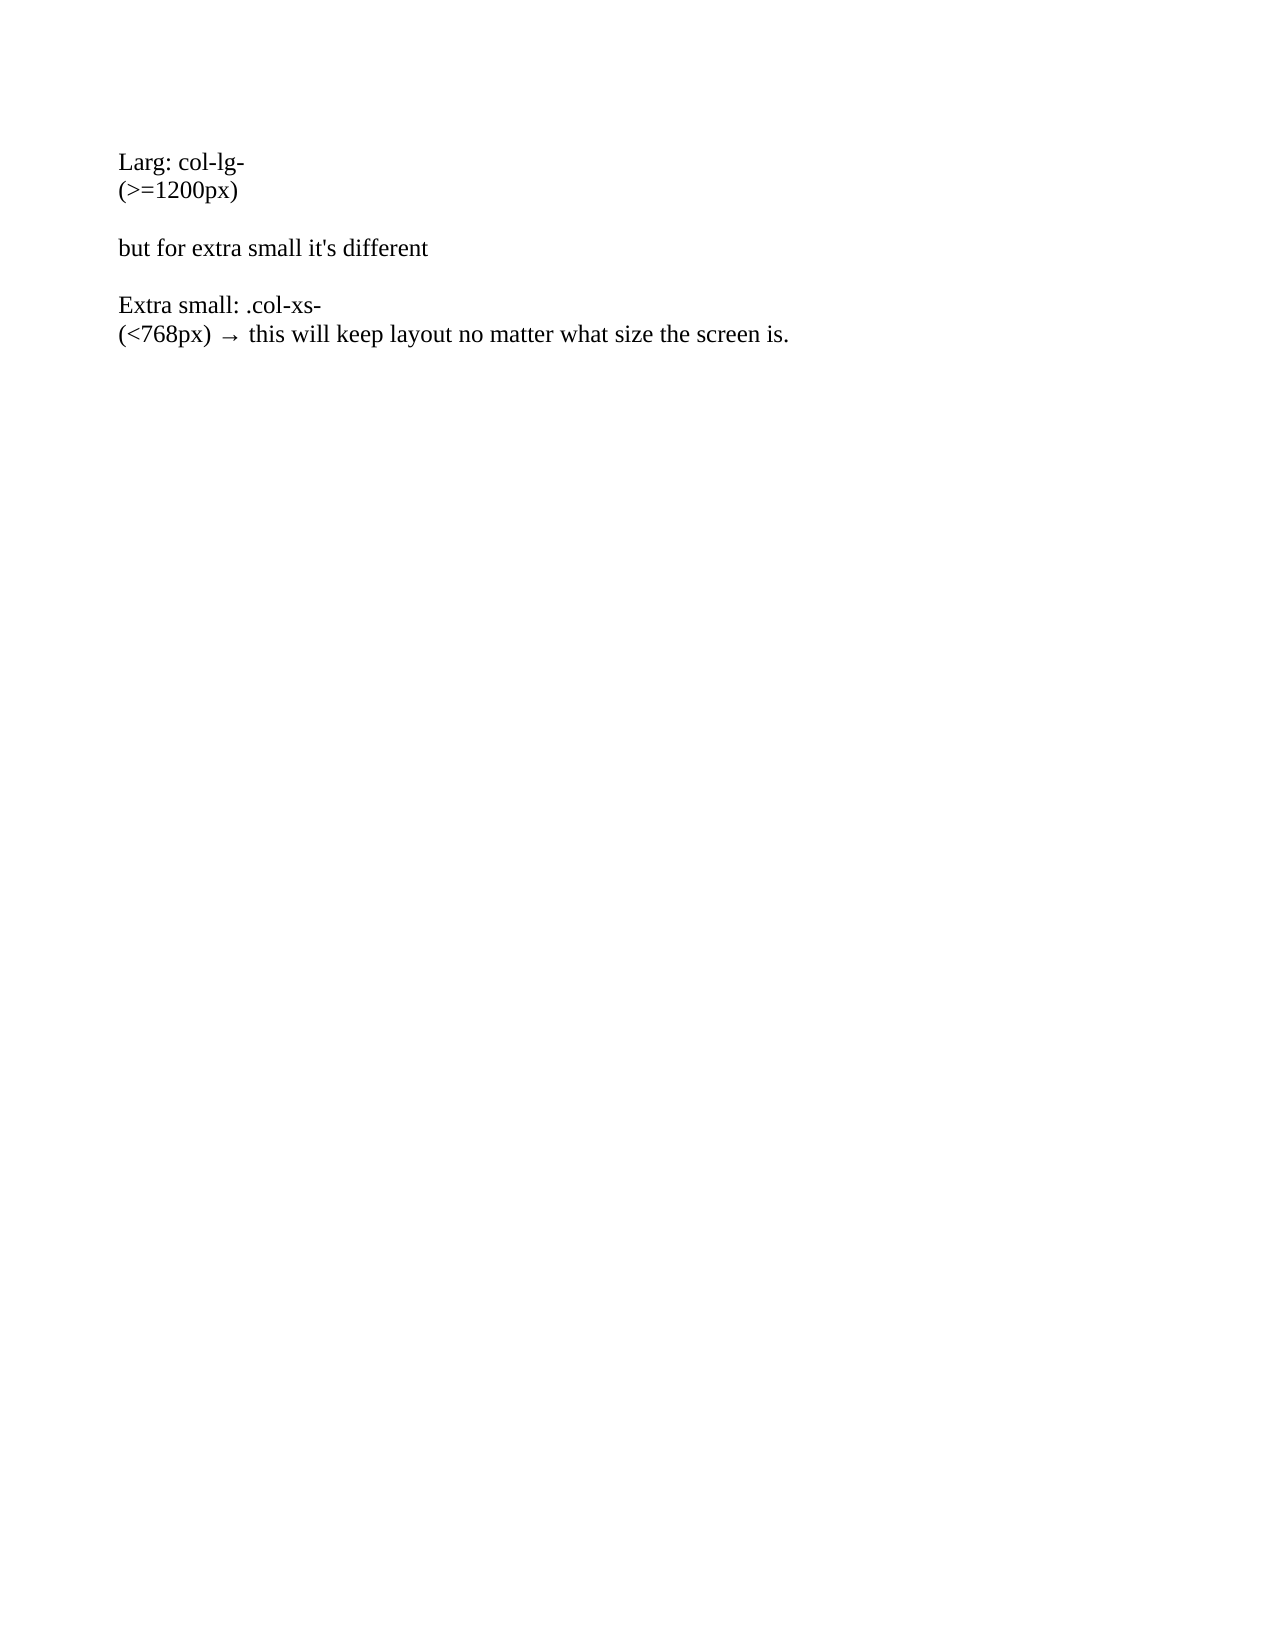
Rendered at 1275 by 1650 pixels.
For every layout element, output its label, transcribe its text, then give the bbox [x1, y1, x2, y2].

text Larg: col-lg- [118, 147, 1157, 176]
text (>=1200px) [118, 176, 1157, 204]
text (<768px) → this will keep layout no matter what size the screen is. [118, 319, 1157, 348]
text but for extra small it's different [118, 233, 1157, 262]
text Extra small: .col-xs- [118, 291, 1157, 319]
